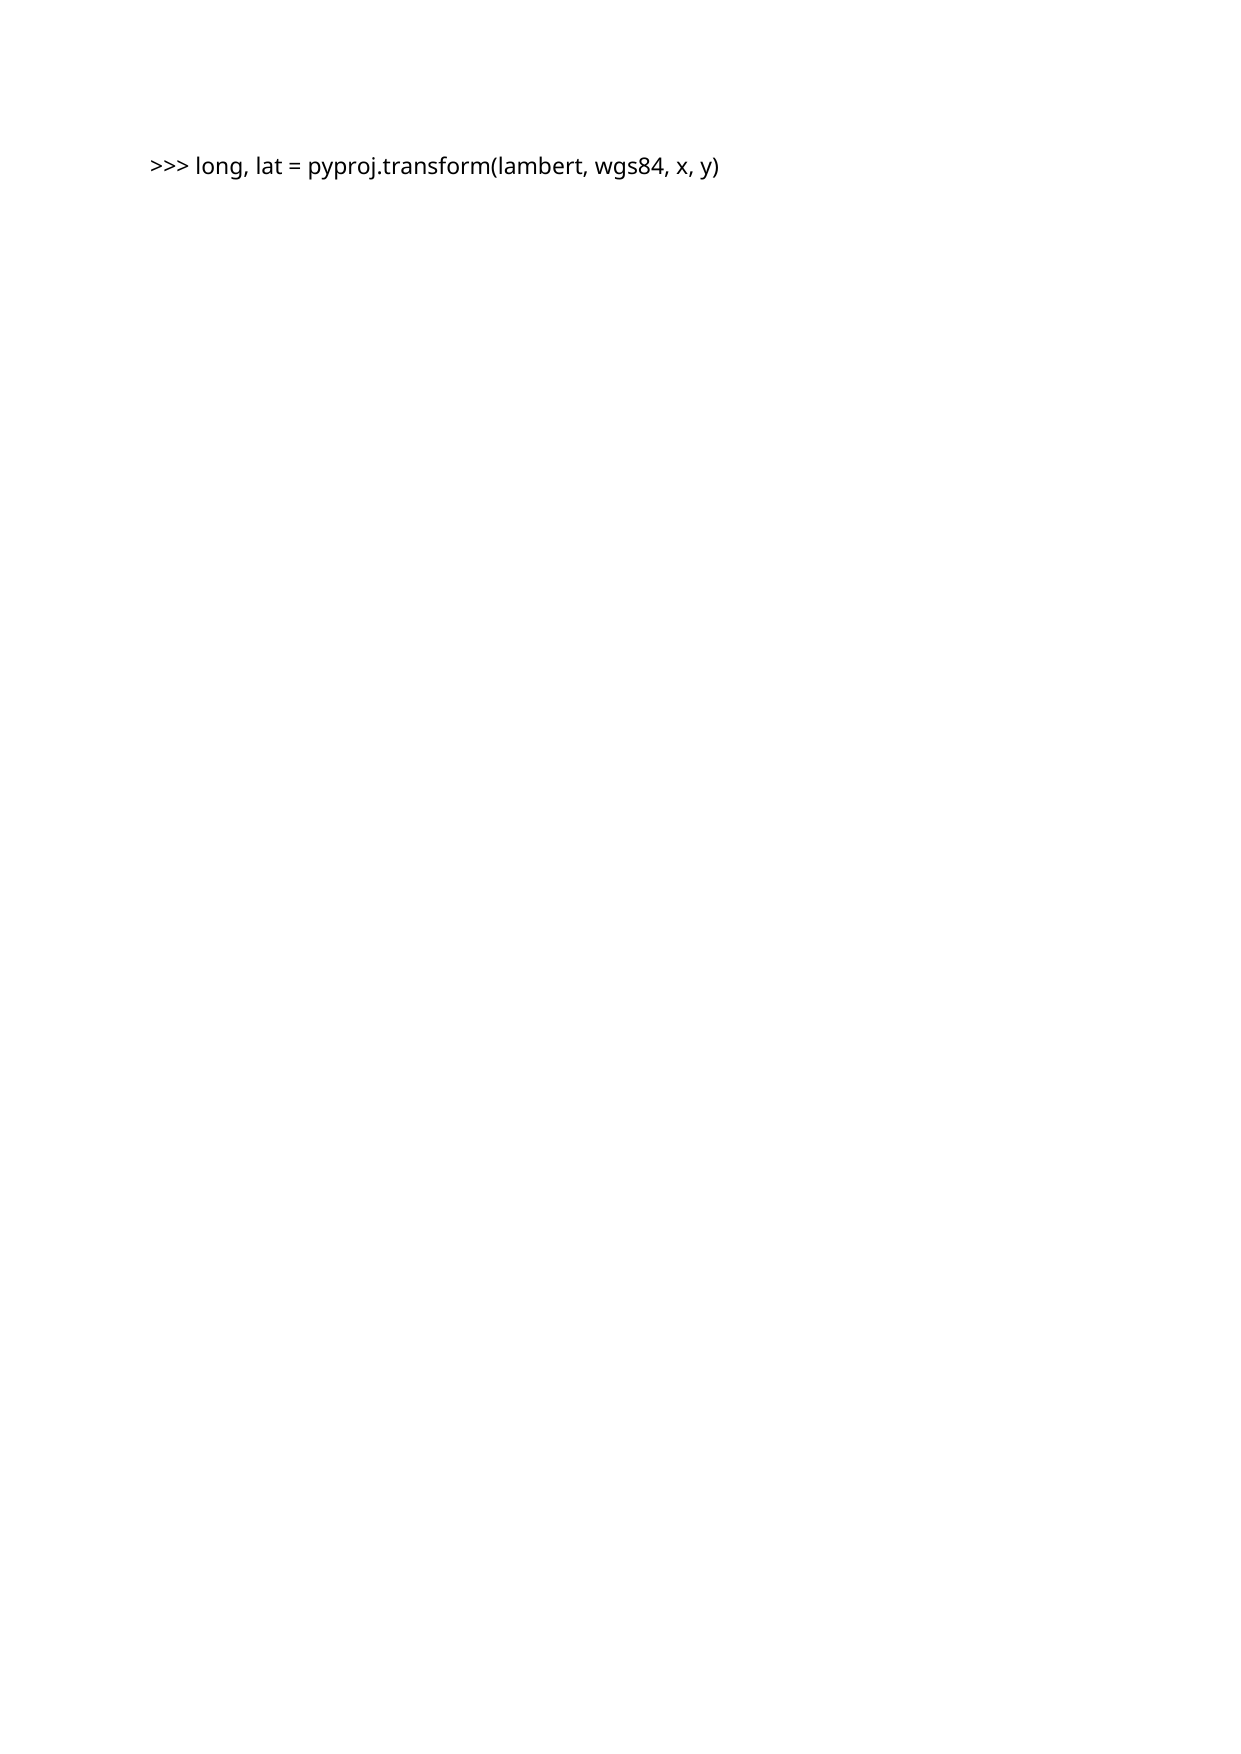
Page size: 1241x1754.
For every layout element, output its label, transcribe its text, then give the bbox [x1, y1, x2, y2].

text >>> long, lat = pyproj.transform(lambert, wgs84, x, y) [150, 150, 1090, 181]
